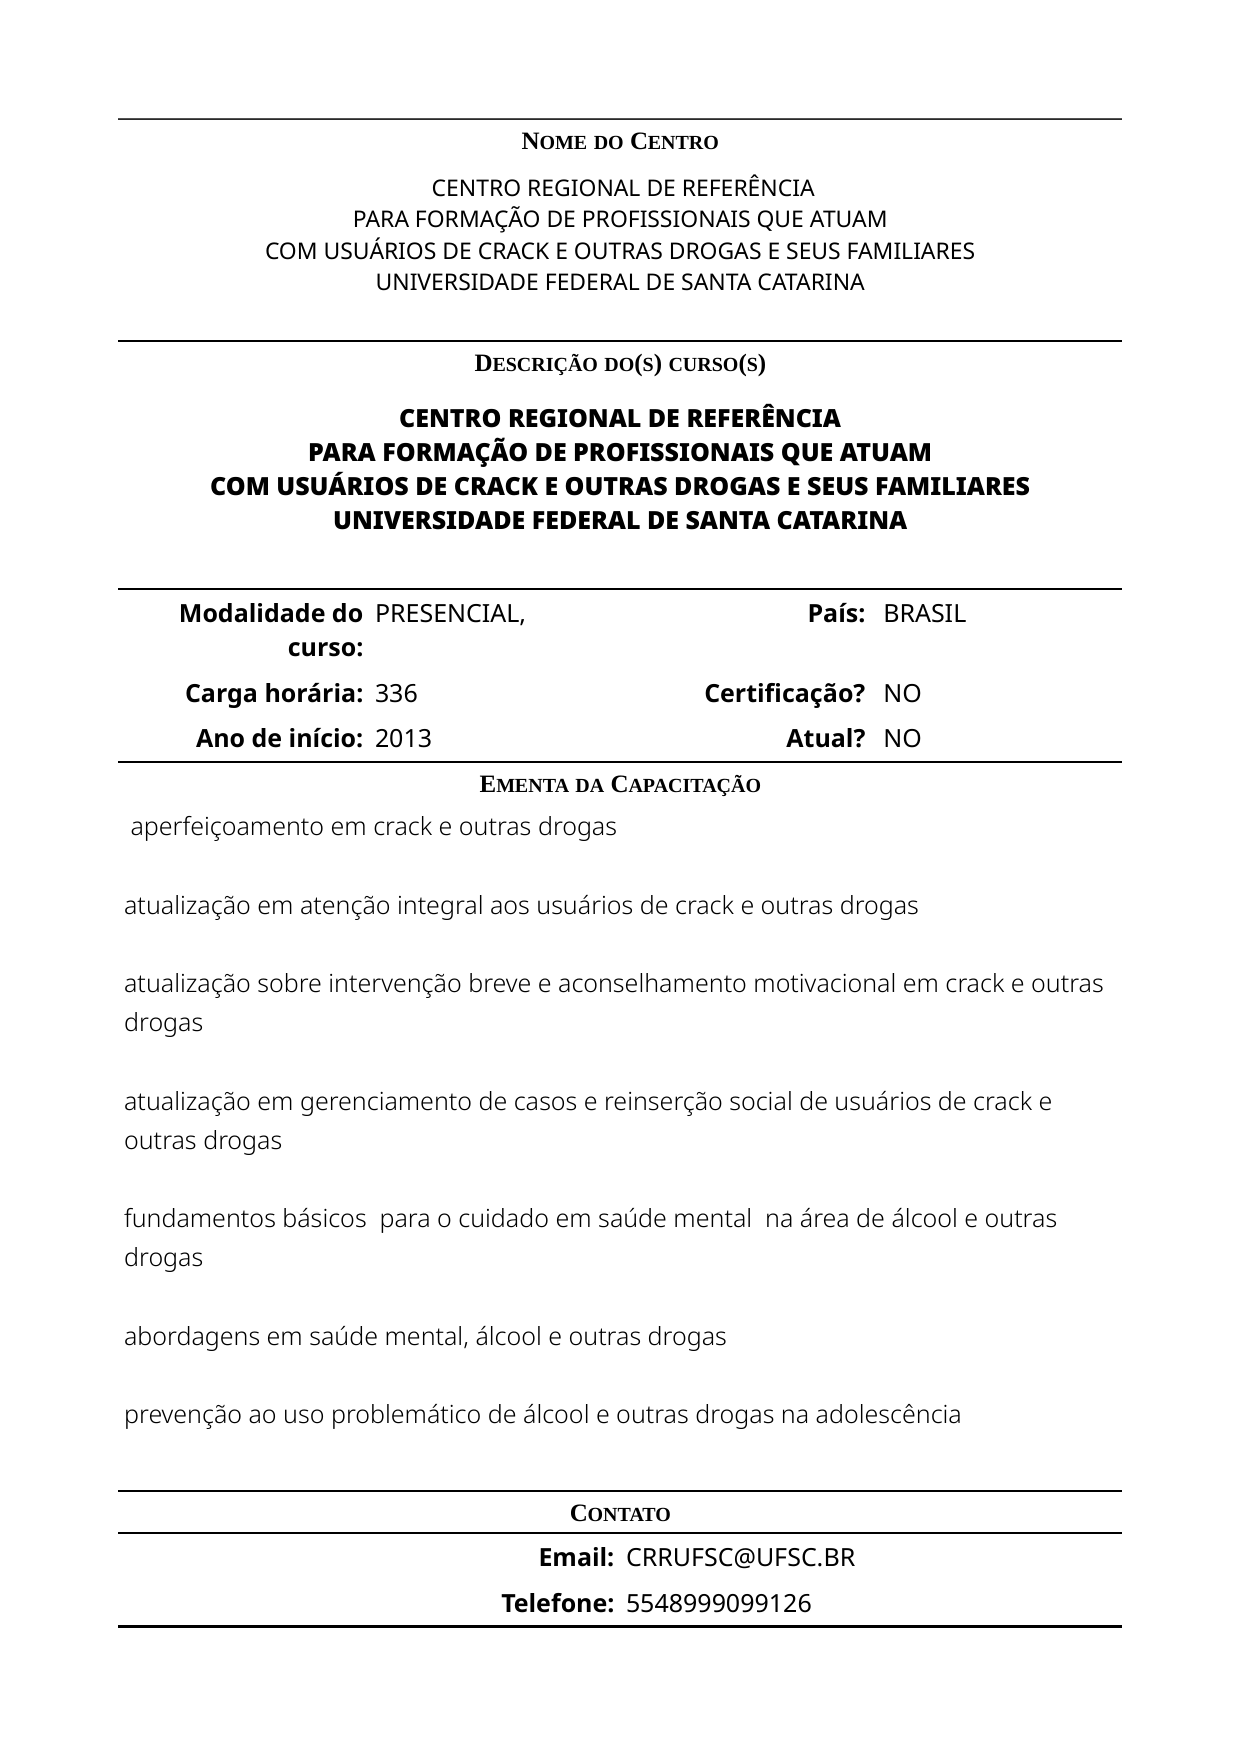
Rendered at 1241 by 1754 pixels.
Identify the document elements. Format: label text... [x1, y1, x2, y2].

table_cell NO [871, 715, 1122, 761]
table_cell Contato [118, 1492, 1122, 1532]
table_cell País: [620, 590, 871, 670]
table_cell Ementa da Capacitação [118, 763, 1122, 803]
table_cell CRRUFSC@UFSC.BR [620, 1534, 1122, 1580]
table_cell NO [871, 670, 1122, 715]
table_cell PRESENCIAL, [369, 590, 620, 670]
table_cell 5548999099126 [620, 1580, 1122, 1625]
table_cell 2013 [369, 715, 620, 761]
table_cell Certificação? [620, 670, 871, 715]
table_cell Ano de início: [118, 715, 369, 761]
table_cell Atual? [620, 715, 871, 761]
table_cell Descrição do(s) curso(s) [118, 342, 1122, 382]
table_cell APERFEIÇOAMENTO EM CRACK E OUTRAS DROGAS ATUALIZAÇÃO EM ATENÇÃO INTEGRAL AOS USUÁRIOS DE CRACK E OUTRAS DROGAS ATUALIZAÇÃO SOBRE INTERVENÇÃO BREVE E ACONSELHAMENTO MOTIVACIONAL EM CRACK E OUTRAS DROGAS ATUALIZAÇÃO EM GERENCIAMENTO DE CASOS E REINSERÇÃO SOCIAL DE USUÁRIOS DE CRACK E OUTRAS DROGAS FUNDAMENTOS BÁSICOS PARA O CUIDADO EM SAÚDE MENTAL NA ÁREA DE ÁLCOOL E OUTRAS DROGAS ABORDAGENS EM SAÚDE MENTAL, ÁLCOOL E OUTRAS DROGAS PREVENÇÃO AO USO PROBLEMÁTICO DE ÁLCOOL E OUTRAS DROGAS NA ADOLESCÊNCIA [118, 803, 1122, 1490]
table_cell Modalidade do curso: [118, 590, 369, 670]
table_header Nome do Centro [118, 121, 1122, 160]
table_cell Email: [118, 1534, 620, 1580]
table_cell BRASIL [871, 590, 1122, 670]
table_cell Carga horária: [118, 670, 369, 715]
table_cell 336 [369, 670, 620, 715]
table_cell CENTRO REGIONAL DE REFERÊNCIA PARA FORMAÇÃO DE PROFISSIONAIS QUE ATUAM COM USUÁRIOS DE CRACK E OUTRAS DROGAS E SEUS FAMILIARES UNIVERSIDADE FEDERAL DE SANTA CATARINA [118, 383, 1122, 588]
table_cell Telefone: [118, 1580, 620, 1625]
table_cell CENTRO REGIONAL DE REFERÊNCIA PARA FORMAÇÃO DE PROFISSIONAIS QUE ATUAM COM USUÁRIOS DE CRACK E OUTRAS DROGAS E SEUS FAMILIARES UNIVERSIDADE FEDERAL DE SANTA CATARINA [118, 160, 1122, 340]
